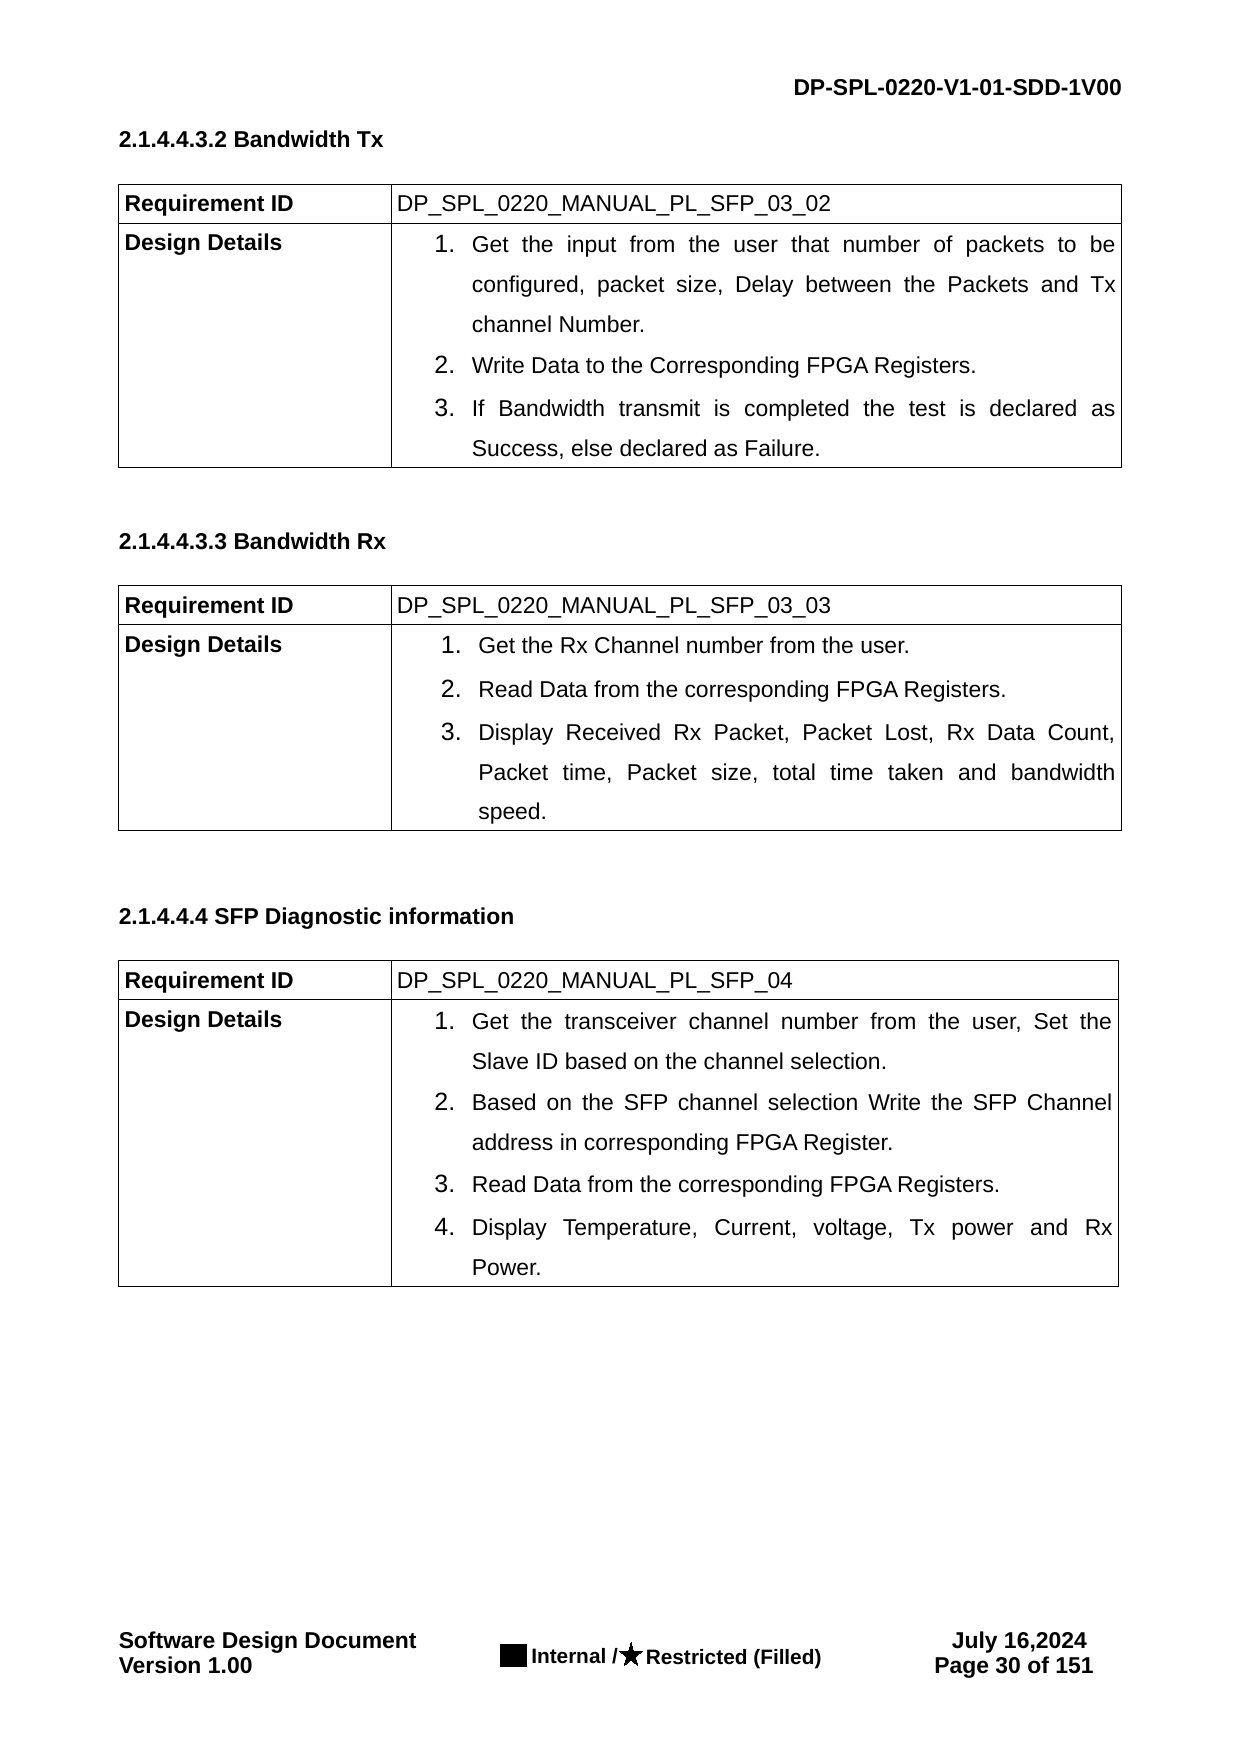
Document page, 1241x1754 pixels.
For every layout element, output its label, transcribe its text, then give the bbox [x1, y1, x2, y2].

table_header DP_SPL_0220_MANUAL_PL_SFP_03_03 [392, 586, 1121, 624]
table_header DP_SPL_0220_MANUAL_PL_SFP_03_02 [392, 185, 1121, 222]
table_header Requirement ID [119, 586, 391, 624]
table_header DP_SPL_0220_MANUAL_PL_SFP_04 [392, 961, 1118, 999]
table_header Requirement ID [119, 185, 391, 222]
subtitle Bandwidth Rx [118, 531, 1122, 554]
table_cell Get the Rx Channel number from the user. Read Data from the corresponding FPGA Registers. Display Received Rx Packet, Packet Lost, Rx Data Count, Packet time, Packet size, total time taken and bandwidth speed. [392, 625, 1121, 830]
table_cell Get the transceiver channel number from the user, Set the Slave ID based on the channel selection. Based on the SFP channel selection Write the SFP Channel address in corresponding FPGA Register. Read Data from the corresponding FPGA Registers. Display Temperature, Current, voltage, Tx power and Rx Power. [392, 1000, 1118, 1286]
table_cell Design Details [119, 224, 391, 467]
table_cell Design Details [119, 625, 391, 830]
table_cell Design Details [119, 1000, 391, 1286]
table_cell Get the input from the user that number of packets to be configured, packet size, Delay between the Packets and Tx channel Number. Write Data to the Corresponding FPGA Registers. If Bandwidth transmit is completed the test is declared as Success, else declared as Failure. [392, 224, 1121, 467]
subtitle Bandwidth Tx [118, 129, 1122, 152]
table_header Requirement ID [119, 961, 391, 999]
subtitle SFP Diagnostic information [118, 906, 1122, 929]
